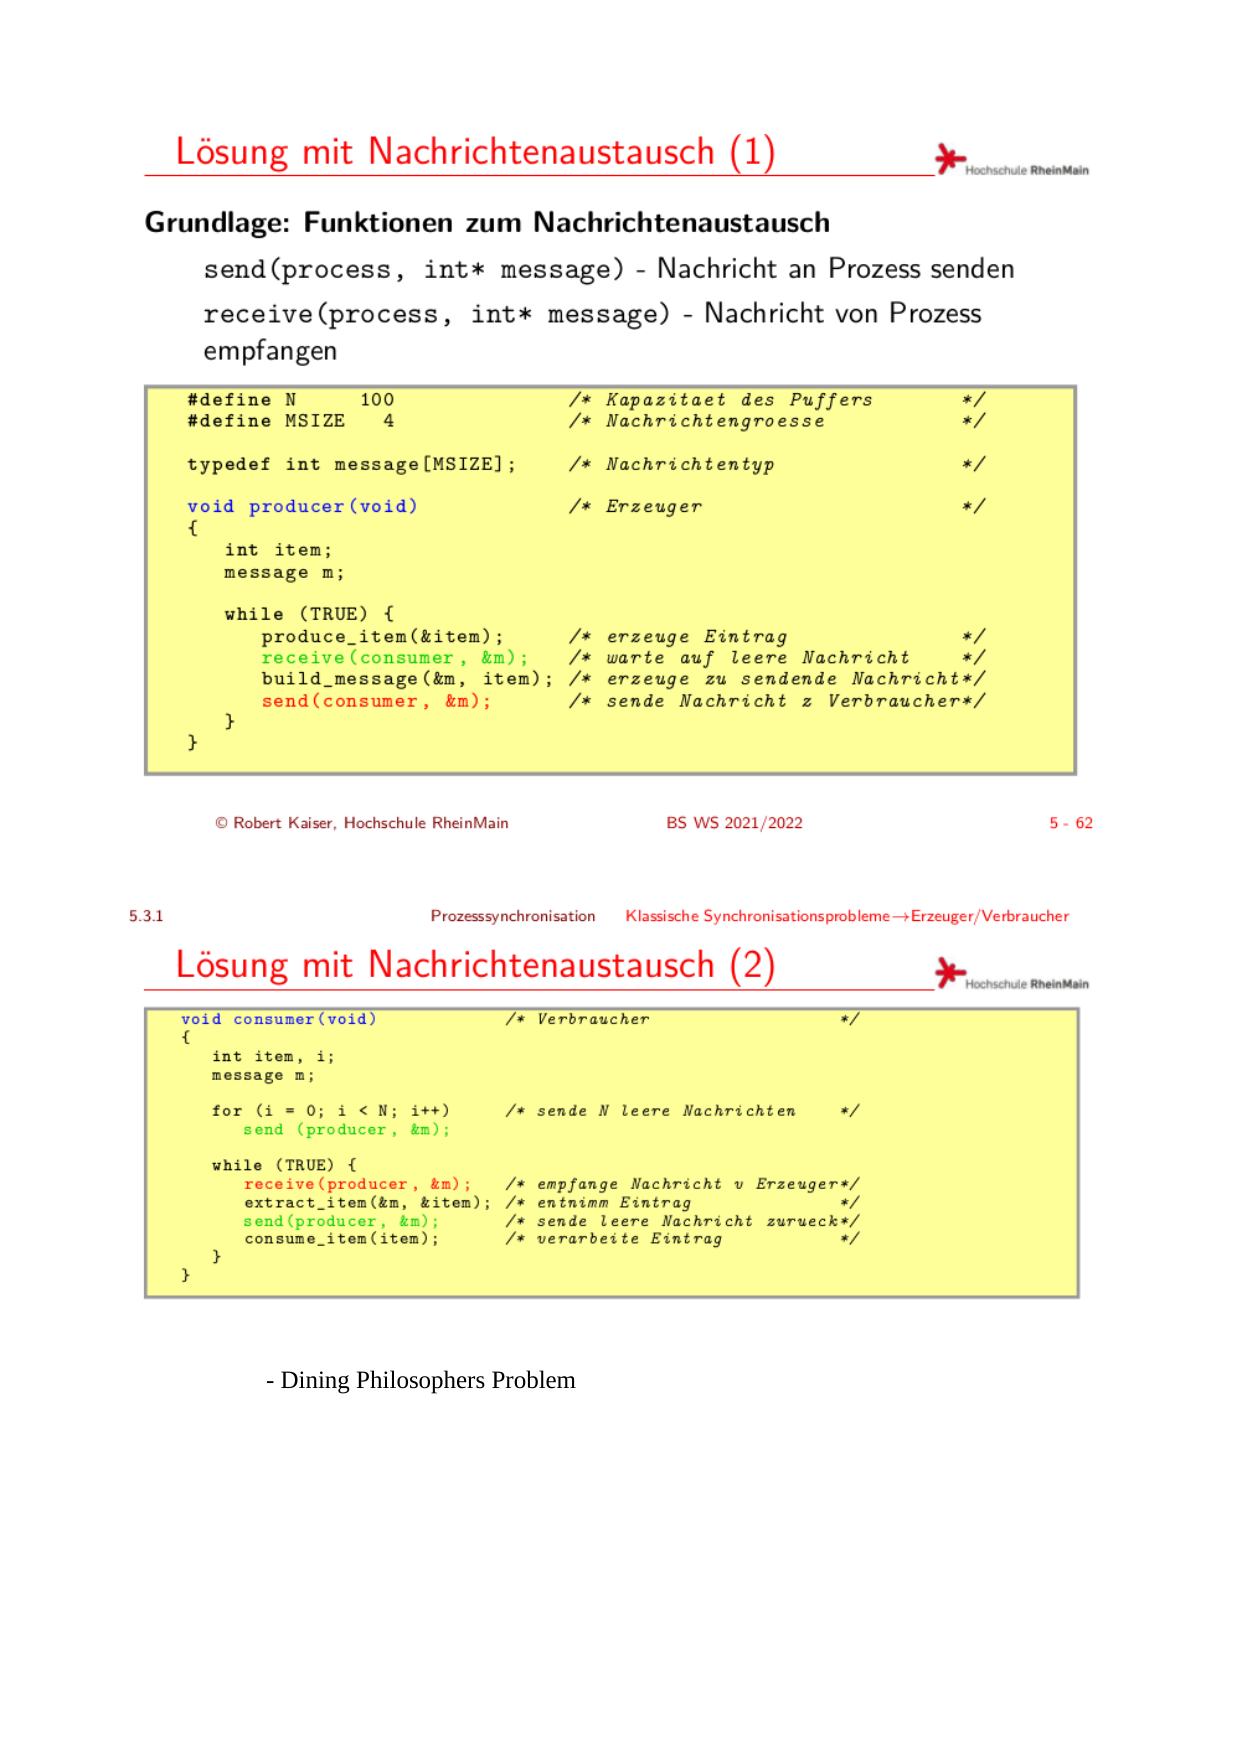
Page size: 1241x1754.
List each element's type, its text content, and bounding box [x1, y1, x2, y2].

text - Dining Philosophers Problem [118, 1365, 1122, 1394]
picture [118, 118, 1123, 1308]
